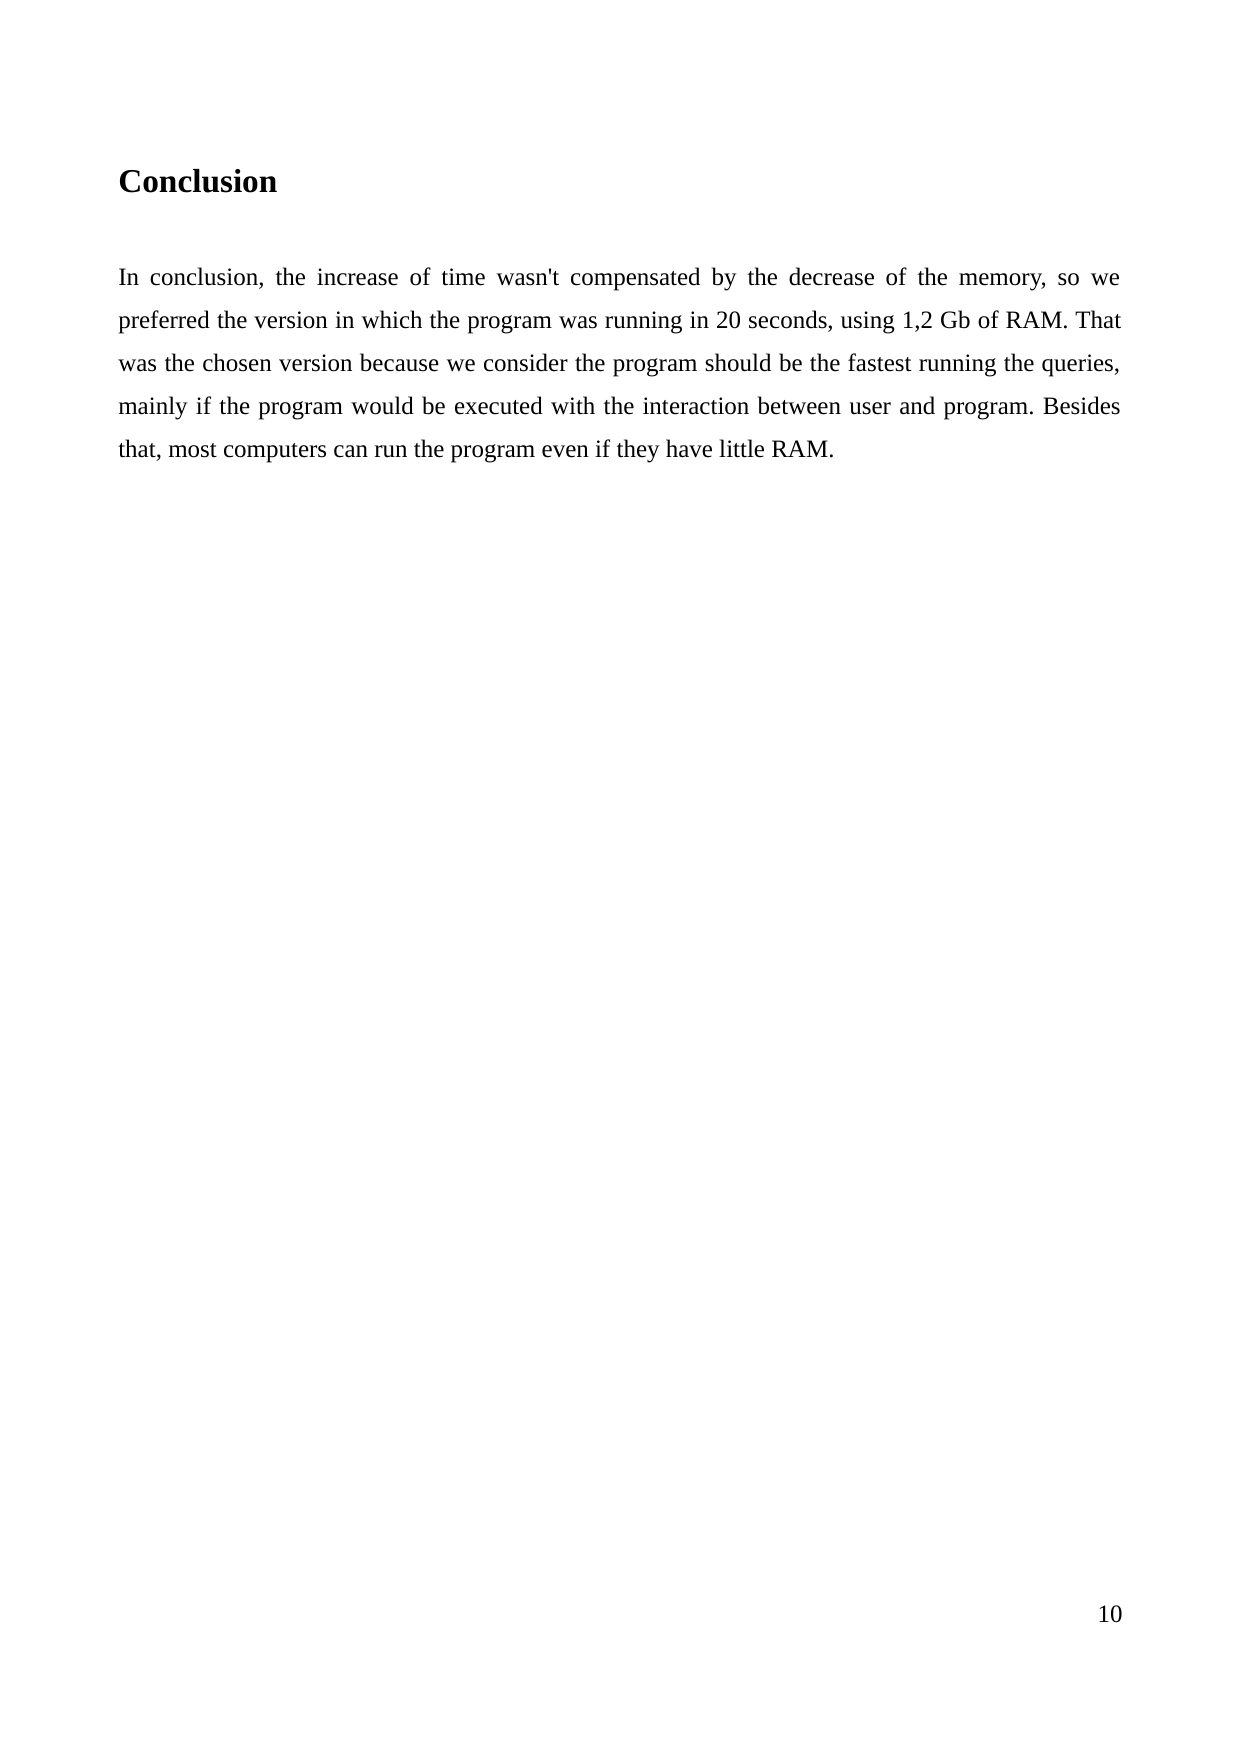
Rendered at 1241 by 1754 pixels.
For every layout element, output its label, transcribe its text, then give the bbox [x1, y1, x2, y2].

text In conclusion, the increase of time wasn't compensated by the decrease of the memory, so we preferred the version in which the program was running in 20 seconds, using 1,2 Gb of RAM. That was the chosen version because we consider the program should be the fastest running the queries, mainly if the program would be executed with the interaction between user and program. Besides that, most computers can run the program even if they have little RAM. [118, 262, 1122, 463]
text Conclusion [118, 161, 1122, 199]
text 10 [118, 1599, 1122, 1627]
